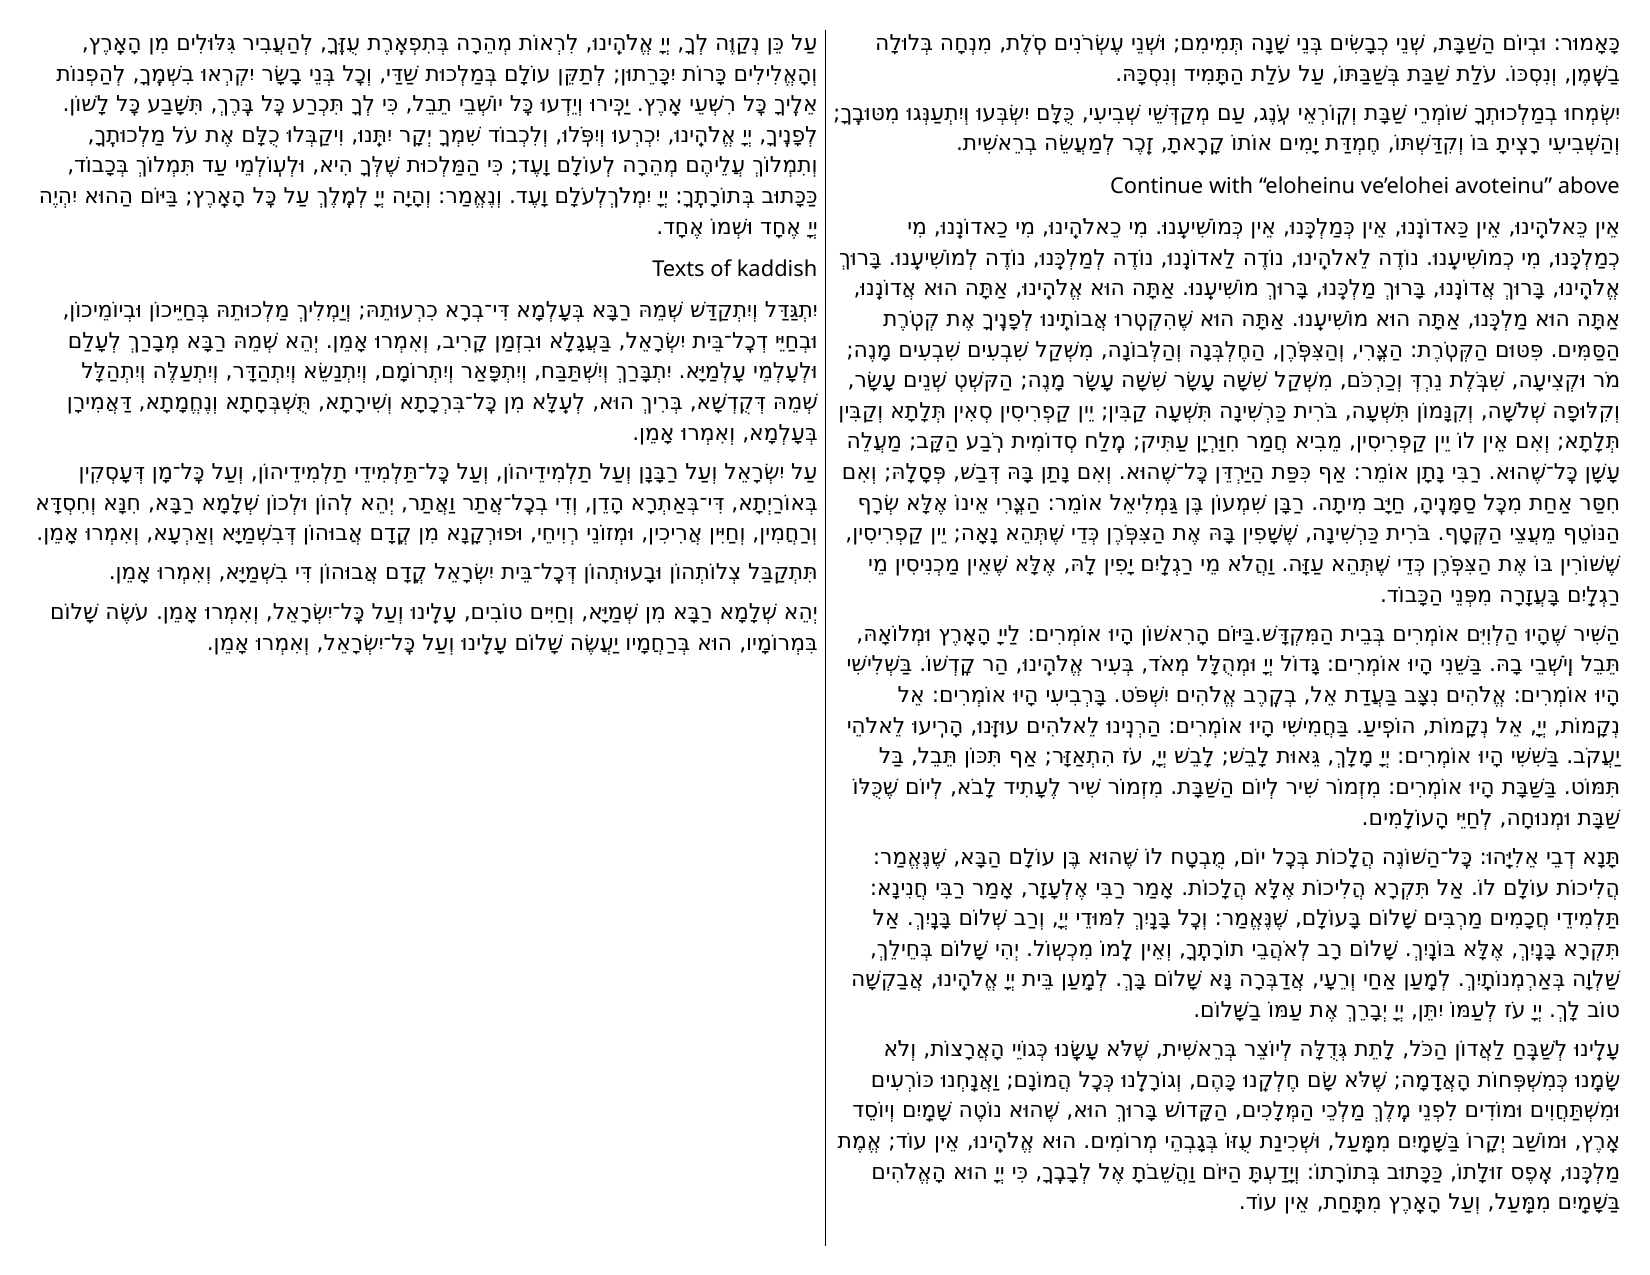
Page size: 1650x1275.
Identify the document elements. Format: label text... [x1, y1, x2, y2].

text יְהֵא שְׁלָמָא רַבָּא מִן שְׁמַיָּא, וְחַיִּים טוֹבִים, עָלֵֽינוּ וְעַל כׇּל־יִשְׂרָאֵל, וְאִמְרוּ אָמֵן. עֹשֶׂה שָׁלוֹם בִּמְרוֹמָיו, הוּא בְּרַחֲמָיו יַעֲשֶׂה שָׁלוֹם עָלֵֽינוּ וְעַל כׇּל־יִשְׂרָאֵל, וְאִמְרוּ אָמֵן. [30, 599, 817, 655]
text הַשִּׁיר שֶׁהָיוּ הַלְוִיִּם אוֹמְרִים בְּבֵית הַמִּקְדָּשׁ.בַּיּוֹם הָרִאשׁוֹן הָיוּ אוֹמְרִים: לַייָ הָאָֽרֶץ וּמְלוֹאָהּ, תֵּבֵל וְיֹֽשְׁבֵי בָהּ. בַּשֵּׁנִי הָיוּ אוֹמְרִים: גָּדוֹל יְיָ וּמְהֻלָּל מְאֹד, בְּעִיר אֱלֹהֵֽינוּ, הַר קׇדְשׁוֹ. בַּשְּׁלִישִׁי הָיוּ אוֹמְרִים: אֱלֹהִים נִצָּב בַּעֲדַת אֵל, בְקֶֽרֶב אֱלֹהִים יִשְׁפֹּט. בָּרְבִיעִי הָיוּ אוֹמְרִים: אֵל נְקָמוֹת, יְיָ, אֵל נְקָמוֹת, הוֹפִֽיעַ. בַּחֲמִישִׁי הָיוּ אוֹמְרִים: הַרְנִֽינוּ לֵאלֹהִים עוּזֵּֽנוּ, הָרִֽיעוּ לֵאלֹהֵי יַעֲקֹב. בַּשִּׁשִּׁי הָיוּ אוֹמְרִים: יְיָ מָלָךְ, גֵּאוּת לָבֵשׁ; לָבֵשׁ יְיָ, עֹז הִתְאַזָּר; אַף תִּכּוֹן תֵּבֵל, בַּל תִּמּוֹט. בַּשַּׁבָּת הָיוּ אוֹמְרִים: מִזְמוֹר שִׁיר לְיוֹם הַשַּׁבָּת. מִזְמוֹר שִׁיר לֶעָתִיד לָבֹא, לְיוֹם שֶׁכֻּלּוֹ שַׁבָּת וּמְנוּחָה, לְחַיֵּי הָעוֹלָמִים. [832, 621, 1620, 830]
text יִשְׂמְחוּ בְמַלְכוּתְךָ שׁוֹמְרֵי שַׁבָּת וְקֽוֹרְאֵי עֹֽנֶג, עַם מְקַדְּשֵׁי שְׁבִיעִי, כֻּלָּם יִשְׂבְּעוּ וְיִתְעַנְּגוּ מִטּוּבֶֽךָ; וְהַשְּׁבִיעִי רָצִֽיתָ בּוֹ וְקִדַּשְׁתּוֹ, חֶמְדַּת יָמִים אוֹתוֹ קָרָֽאתָ, זֵֽכֶר לְמַעֲשֵׂה בְרֵאשִׁית. [832, 100, 1620, 156]
text Texts of kaddish [30, 253, 817, 283]
text תָּנָא דְבֵי אֵלִיָּֽהוּ: כׇּל־הַשּׁוֹנֶה הֲלָכוֹת בְּכׇל יוֹם, מֻבְטָח לוֹ שֶׁהוּא בֶּן עוֹלָם הַבָּא, שֶׁנֶּאֱמַר: הֲלִיכוֹת עוֹלָם לוֹ. אַל תִּקְרָא הֲלִיכוֹת אֶלָּא הֲלָכוֹת. אָמַר רַבִּי אֶלְעָזָר, אָמַר רַבִּי חֲנִינָא: תַּלְמִידֵי חֲכָמִים מַרְבִּים שָׁלוֹם בָּעוֹלָם, שֶׁנֶּאֱמַר: וְכׇל בָּנַֽיִךְ לִמּוּדֵי יְיָ, וְרַב שְׁלוֹם בָּנָֽיִךְ. אַל תִּקְרָא בָּנָֽיִךְ, אֶלָּא בּוֹנָֽיִךְ. שָׁלוֹם רָב לְאֹהֲבֵי תוֹרָתֶֽךָ, וְאֵין לָֽמוֹ מִכְשֽוֹל. יְהִי שָׁלוֹם בְּחֵילֵךְ, שַׁלְוָה בְּאַרְמְנוֹתָֽיִךְ. לְמַֽעַן אַחַי וְרֵעָי, אֲדַבְּרָה נָּא שָׁלוֹם בָּךְ. לְמַֽעַן בֵּית יְיָ אֱלֹהֵֽינוּ, אֲבַקְשָׁה טוֹב לָךְ. יְיָ עֹז לְעַמּוֹ יִתֵּן, יְיָ יְבָרֵךְ אֶת עַמּוֹ בַשָּׁלוֹם. [832, 844, 1620, 1023]
text אֵין כֵּאלֹהֵֽינוּ, אֵין כַּאדוֹנֵֽנוּ, אֵין כְּמַלְכֵּֽנוּ, אֵין כְּמוֹשִׁיעֵֽנוּ. מִי כֵאלֹהֵֽינוּ, מִי כַאדוֹנֵֽנוּ, מִי כְמַלְכֵּֽנוּ, מִי כְמוֹשִׁיעֵֽנוּ. נוֹדֶה לֵאלֹהֵֽינוּ, נוֹדֶה לַאדוֹנֵֽנוּ, נוֹדֶה לְמַלְכֵּֽנוּ, נוֹדֶה לְמוֹשִׁיעֵֽנוּ. בָּרוּךְ אֱלֹהֵֽינוּ, בָּרוּךְ אֲדוֹנֵֽנוּ, בָּרוּךְ מַלְכֵּֽנוּ, בָּרוּךְ מוֹשִׁיעֵֽנוּ. אַתָּה הוּא אֱלֹהֵֽינוּ, אַתָּה הוּא אֲדוֹנֵֽנוּ, אַתָּה הוּא מַלְכֵּֽנוּ, אַתָּה הוּא מוֹשִׁיעֵֽנוּ. אַתָּה הוּא שֶׁהִקְטִֽרוּ אֲבוֹתֵֽינוּ לְפָנֶֽיךָ אֶת קְטֹֽרֶת הַסַּמִּים. פִּטּוּם הַקְּטֹֽרֶת: הַצֳּרִי, וְהַצִּפֹּֽרֶן, הַחֶלְבְּנָה וְהַלְּבוֹנָה, מִשְׁקַל שִׁבְעִים שִׁבְעִים מָנֶה; מֹר וּקְצִיעָה, שִׁבֹּֽלֶת נֵרְדְּ וְכַרְכֹּם, מִשְׁקַל שִׁשָּׁה עָשָׂר שִׁשָּׁה עָשָׂר מָנֶה; הַקּשְׁטְ שְׁנֵים עָשָׂר, וְקִלּוּפָה שְׁלֹשָׁה, וְקִנָּמוֹן תִּשְׁעָה, בֹּרִית כַּרְשִׁינָה תִּשְׁעָה קַבִּין; יֵין קַפְרִיסִין סְאִין תְּלָתָא וְקַבִּין תְּלָתָא; וְאִם אֵין לוֹ יֵין קַפְרִיסִין, מֵבִיא חֲמַר חִוַּרְיָן עַתִּיק; מֶֽלַח סְדוֹמִית רֹֽבַע הַקָּב; מַעֲלֵה עָשָׁן כׇּל־שֶׁהוּא. רַבִּי נָתָן אוֹמֵר: אַף כִּפַּת הַיַּרְדֵּן כׇּל־שֶׁהוּא. וְאִם נָתַן בָּהּ דְּבַשׁ, פְּסָלָהּ; וְאִם חִסַּר אַחַת מִכׇּל סַמָּנֶֽיהָ, חַיָּב מִיתָה. רַבָּן שִׁמְעוֹן בֶּן גַּמְלִיאֵל אוֹמֵר: הַצֳּרִי אֵינוֹ אֶלָּא שְׂרָף הַנּוֹטֵף מֵעֲצֵי הַקְּטָף. בֹּרִית כַּרְשִׁינָה, שֶׁשָּׁפִין בָּהּ אֶת הַצִּפֹּֽרֶן כְּדֵי שֶׁתְּהֵא נָאָה; יֵין קַפְרִיסִין, שֶׁשּׁוֹרִין בּוֹ אֶת הַצִּפֹּֽרֶן כְּדֵי שֶׁתְּהֵא עַזָּה. וַהֲלֹא מֵי רַגְלַֽיִם יָפִין לָהּ, אֶלָּא שֶׁאֵין מַכְנִיסִין מֵי רַגְלַֽיִם בָּעֲזָרָה מִפְּנֵי הַכָּבוֹד. [832, 214, 1620, 607]
text כָּאָמוּר: וּבְיוֹם הַשַּׁבָּת, שְׁנֵי כְבָשִׂים בְּנֵי שָׁנָה תְּמִימִם; וּשְׁנֵי עֶשְׂרֹנִים סֹֽלֶת, מִנְחָה בְּלוּלָה בַשֶּֽׁמֶן, וְנִסְכּוֹ. עֹלַת שַׁבַּת בְּשַׁבַּתּוֹ, עַל עֹלַת הַתָּמִיד וְנִסְכָּהּ. [832, 30, 1620, 86]
text עַל יִשְׂרָאֵל וְעַל רַבָּנָן וְעַל תַלְמִידֵיהוֹן, וְעַל כׇּל־תַּלְמִידֵי תַלְמִידֵיהוֹן, וְעַל כׇּל־מָן דְּעָסְקִין בְּאוֹרַיְתָא, דִּי־בְּאַתְרָא הָדֵן, וְדִי בְכׇל־אֲתַר וַאֲתַר, יְהֵא לְהוֹן וּלְכוֹן שְׁלָמָא רַבָּא, חִנָּא וְחִסְדָּא וְרַחֲמִין, וְחַיִּין אֲרִיכִין, וּמְזוֹנֵי רְוִיחֵי, וּפוּרְקָנָא מִן קֳדָם אֲבוּהוֹן דְּבִשְׁמַיָּא וְאַרְעָא, וְאִמְרוּ אָמֵן. [30, 459, 817, 546]
text עָלֵֽינוּ לְשַׁבֵּֽחַ לַאֲדוֹן הַכֹּל, לָתֵת גְּדֻלָּה לְיוֹצֵר בְּרֵאשִׁית, שֶׁלֺּא עָשָֽׂנוּ כְּגוֹיֵי הָאֲרָצוֹת, וְלֺא שָׂמָֽנוּ כְּמִשְׁפְּחוֹת הָאֲדָמָה; שֶׁלֺּא שָׂם חֶלְקֵֽנוּ כָּהֶם, וְגוֹרָלֵֽנוּ כְּכׇל הֲמוֹנָם; וַאֲנַֽחְנוּ כּוֹרְעִים וּמִשְׁתַּחֲוִים וּמוֹדִים לִפְנֵי מֶֽלֶךְ מַלְכֵי הַמְּלָכִים, הַקָּדוֹשׁ בָּרוּךְ הוּא, שֶׁהוּא נוֹטֶה שָׁמַֽיִם וְיוֹסֵד אָֽרֶץ, וּמוֹשַׁב יְקָרוֹ בַּשָּׁמַֽיִם מִמַּֽעַל, וּשְׁכִינַת עֻזּוֹ בְּגָבְהֵי מְרוֹמִים. הוּא אֱלֺהֵֽינוּ, אֵין עוֹד; אֱמֶת מַלְכֵּֽנוּ, אֶֽפֶס זוּלָתוֹ, כַּכָּתוּב בְּתוֹרָתוֹ: וְיָדַעְתָּ הַיּוֹם וַהֲשֵׁבֹתָ אֶל לְבָבֶֽךָ, כִּי יְיָ הוּא הָאֱלֺהִים בַּשָּׁמַֽיִם מִמַּֽעַל, וְעַל הָאָֽרֶץ מִתָּֽחַת, אֵין עוֹד. [832, 1036, 1620, 1215]
text Continue with “eloheinu ve’elohei avoteinu” above [832, 170, 1620, 199]
text עַל כֵּן נְקַוֶּה לְךָ, יְיָ אֱלֺהֵֽינוּ, לִרְאוֹת מְהֵרָה בְּתִפְאֶֽרֶת עֻזֶּֽךָ, לְהַעֲבִיר גִּלּוּלִים מִן הָאָֽרֶץ, וְהָאֱלִילִים כָּרוֹת יִכָּרֵתוּן; לְתַקֵּן עוֹלָם בְּמַלְכוּת שַׁדַּי, וְכׇל בְּנֵי בָשָׂר יִקְרְאוּ בִשְׁמֶֽךָ, לְהַפְנוֹת אֵלֶֽיךָ כׇּל רִשְׁעֵי אָֽרֶץ. יַכִּֽירוּ וְיֵדְעוּ כׇּל יוֹשְׁבֵי תֵבֵל, כִּי לְךָ תִּכְרַע כׇּל בֶּֽרֶךְ, תִּשָּׁבַע כׇּל לָשׁוֹן. לְפָנֶֽיךָ, יְיָ אֱלֺהֵֽינוּ, יִכְרְעוּ וְיִפֹּֽלוּ, וְלִכְבוֹד שִׁמְךָ יְקָר יִתֵּֽנוּ, וִיקַבְּלוּ כֻלָּם אֶת עֹל מַלְכוּתֶֽךָ, וְתִמְלוֹךְ עֲלֵיהֶם מְהֵרָה לְעוֹלָם וָעֶד; כִּי הַמַּלְכוּת שֶׁלְּךָ הִיא, וּלְעֽוֹלְמֵי עַד תִּמְלוֹךְ בְּכָבוֹד, כַּכָּתוּב בְּתוֹרָתֶֽךָ: יְיָ יִמְלֺךְלְעֹלָם וָעֶד. וְנֶאֱמַר: וְהָיָה יְיָ לְמֶֽלֶךְ עַל כׇּל הָאָֽרֶץ; בַּיּוֹם הַהוּא יִהְיֶה יְיָ אֶחָד וּשְׁמוֹ אֶחָד. [30, 30, 817, 239]
text יִתְגַּדַּל וְיִתְקַדַּשׁ שְׁמֵהּ רַבָּא בְּעָלְמָא דִּי־בְרָא כִרְעוּתֵהּ; וְיַמְלִיךְ מַלְכוּתֵהּ בְּחַיֵּיכוֹן וּבְיוֹמֵיכוֹן, וּבְחַיֵּי דְכׇל־בֵּית יִשְׂרָאֵל, בַּעֲגָלָא וּבִזְמַן קָרִיב, וְאִמְרוּ אָמֵן. יְהֵא שְׁמֵהּ רַבָּא מְבָרַךְ לְעָלַם וּלְעָלְמֵי עָלְמַיָּא. יִתְבָּרַךְ וְיִשְׁתַּבַּח, וְיִתְפָּאַר וְיִתְרוֹמָם, וְיִתְנַשֵּׂא וְיִתְהַדָּר, וְיִתְעַלֶּה וְיִתְהַלָּל שְׁמֵהּ דְּקֻדְשָׁא, בְּרִיךְ הוּא, לְעֵֽלָּא מִן כׇּל־בִּרְכָתָא וְשִׁירָתָא, תֻּשְׁבְּחָתָא וְנֶחֱמָתָא, דַּאֲמִירָן בְּעָלְמָא, וְאִמְרוּ אָמֵן. [30, 297, 817, 445]
text תִּתְקַבַּל צְלוֹתְהוֹן וּבָעוּתְהוֹן דְּכׇל־בֵּית יִשְׂרָאֵל קֳדָם אֲבוּהוֹן דִּי בִשְׁמַיָּא, וְאִמְרוּ אָמֵן. [30, 560, 817, 585]
